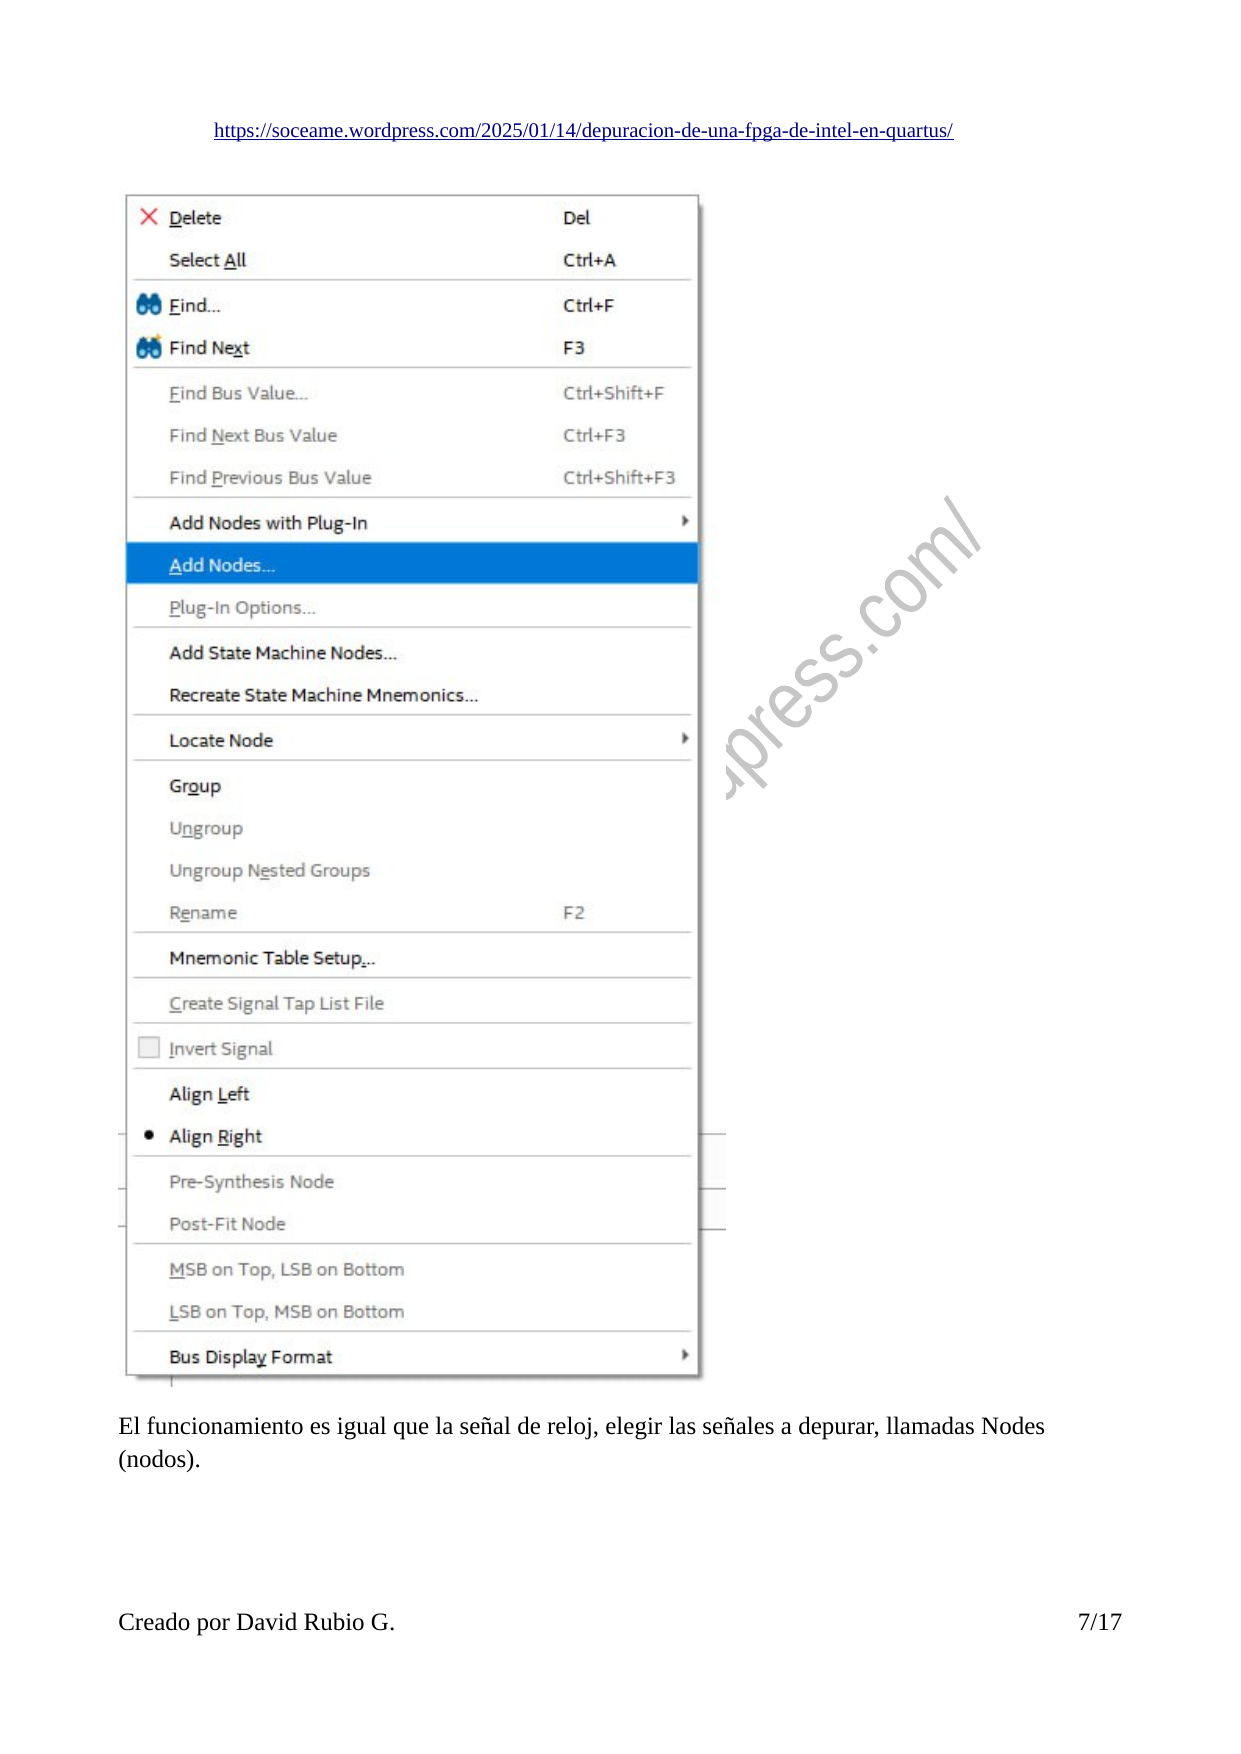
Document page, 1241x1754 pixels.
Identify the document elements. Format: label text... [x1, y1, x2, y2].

picture [118, 177, 726, 1387]
text El funcionamiento es igual que la señal de reloj, elegir las señales a depurar, llamadas Nodes (nodos). [118, 1411, 1122, 1472]
